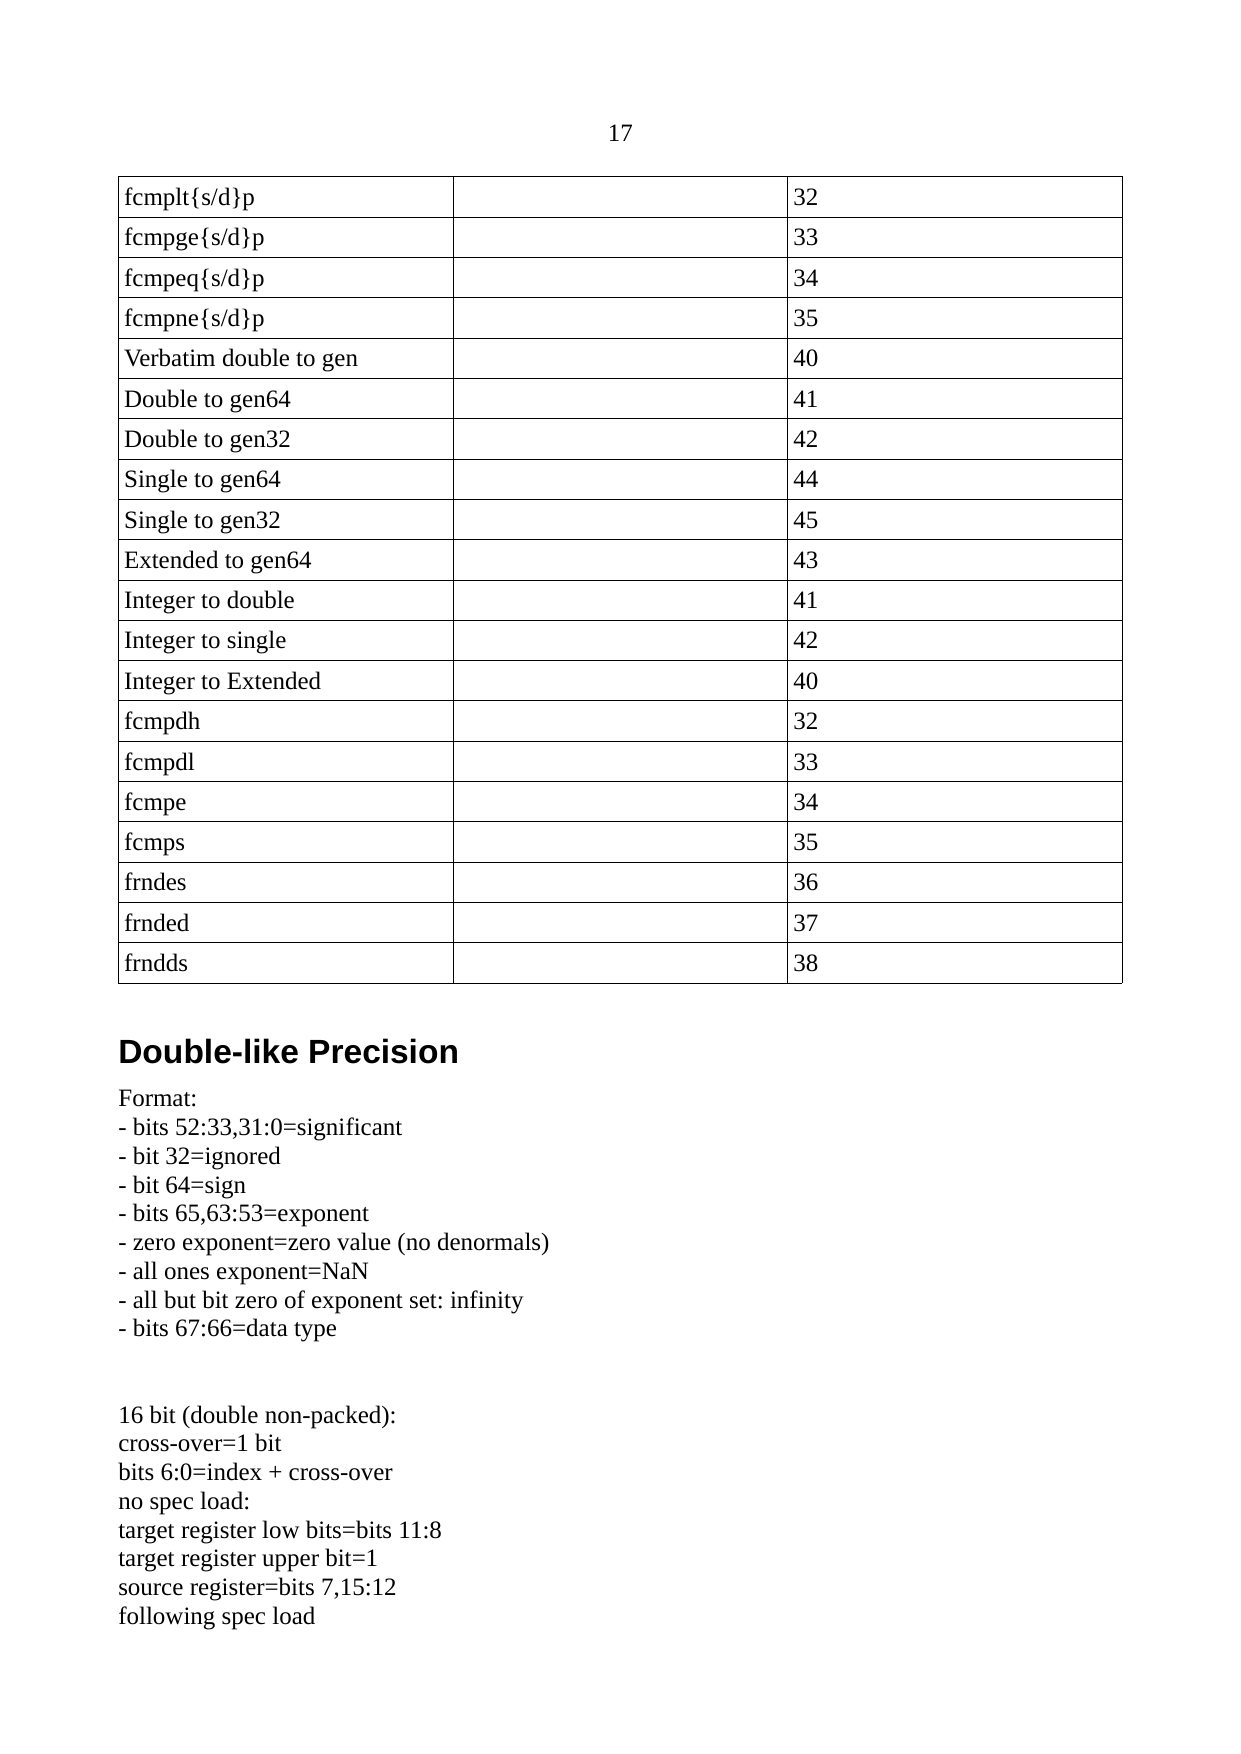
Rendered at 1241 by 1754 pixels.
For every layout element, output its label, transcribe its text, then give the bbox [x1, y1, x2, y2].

text - all ones exponent=NaN [118, 1256, 1122, 1285]
table_cell [454, 258, 787, 297]
table_cell 35 [788, 822, 1122, 862]
table_cell [454, 581, 787, 620]
table_cell Single to gen64 [119, 460, 453, 499]
table_cell [454, 298, 787, 338]
text 16 bit (double non-packed): [118, 1400, 1122, 1428]
table_cell fcmpe [119, 782, 453, 821]
table_cell Verbatim double to gen [119, 339, 453, 378]
table_cell 45 [788, 500, 1122, 539]
text - all but bit zero of exponent set: infinity [118, 1285, 1122, 1313]
table_cell Extended to gen64 [119, 540, 453, 579]
text - bit 32=ignored [118, 1141, 1122, 1170]
table_cell 32 [788, 701, 1122, 741]
table_cell fcmpne{s/d}p [119, 298, 453, 338]
table_cell [454, 863, 787, 902]
text source register=bits 7,15:12 [118, 1572, 1122, 1601]
table_cell [454, 339, 787, 378]
text - bits 65,63:53=exponent [118, 1198, 1122, 1227]
table_cell fcmpge{s/d}p [119, 218, 453, 257]
table_cell Double to gen64 [119, 379, 453, 418]
table_cell 34 [788, 258, 1122, 297]
table_cell [454, 943, 787, 983]
table_cell [454, 903, 787, 942]
text cross-over=1 bit [118, 1428, 1122, 1457]
table_cell [454, 419, 787, 458]
table_cell Integer to Extended [119, 661, 453, 700]
table_cell [454, 621, 787, 660]
table_cell [454, 460, 787, 499]
table_cell [454, 822, 787, 862]
text - bit 64=sign [118, 1170, 1122, 1198]
table_cell fcmpeq{s/d}p [119, 258, 453, 297]
table_cell fcmplt{s/d}p [119, 177, 453, 217]
text target register low bits=bits 11:8 [118, 1515, 1122, 1543]
table_cell Double to gen32 [119, 419, 453, 458]
table_cell Integer to double [119, 581, 453, 620]
table_cell 37 [788, 903, 1122, 942]
text bits 6:0=index + cross-over [118, 1457, 1122, 1486]
table_cell 36 [788, 863, 1122, 902]
text - bits 52:33,31:0=significant [118, 1112, 1122, 1141]
table_cell 33 [788, 742, 1122, 781]
table_cell [454, 782, 787, 821]
table_cell 33 [788, 218, 1122, 257]
text Format: [118, 1083, 1122, 1112]
text following spec load [118, 1601, 1122, 1630]
table_cell [454, 500, 787, 539]
subtitle Double-like Precision [118, 1032, 1122, 1071]
table_cell 32 [788, 177, 1122, 217]
table_cell [454, 218, 787, 257]
table_cell 41 [788, 379, 1122, 418]
table_cell 40 [788, 339, 1122, 378]
table_cell frndds [119, 943, 453, 983]
table_cell 40 [788, 661, 1122, 700]
table_cell [454, 742, 787, 781]
text target register upper bit=1 [118, 1543, 1122, 1572]
table_cell [454, 379, 787, 418]
table_cell Integer to single [119, 621, 453, 660]
table_cell frnded [119, 903, 453, 942]
table_cell Single to gen32 [119, 500, 453, 539]
text - bits 67:66=data type [118, 1313, 1122, 1342]
table_cell frndes [119, 863, 453, 902]
table_cell 41 [788, 581, 1122, 620]
table_cell fcmpdh [119, 701, 453, 741]
table_cell 43 [788, 540, 1122, 579]
table_cell fcmpdl [119, 742, 453, 781]
table_cell [454, 701, 787, 741]
table_cell [454, 177, 787, 217]
table_cell 42 [788, 419, 1122, 458]
table_cell fcmps [119, 822, 453, 862]
text no spec load: [118, 1486, 1122, 1515]
table_cell 35 [788, 298, 1122, 338]
table_cell 34 [788, 782, 1122, 821]
table_cell 38 [788, 943, 1122, 983]
table_cell [454, 540, 787, 579]
table_cell 42 [788, 621, 1122, 660]
table_cell 44 [788, 460, 1122, 499]
table_cell [454, 661, 787, 700]
text - zero exponent=zero value (no denormals) [118, 1227, 1122, 1256]
